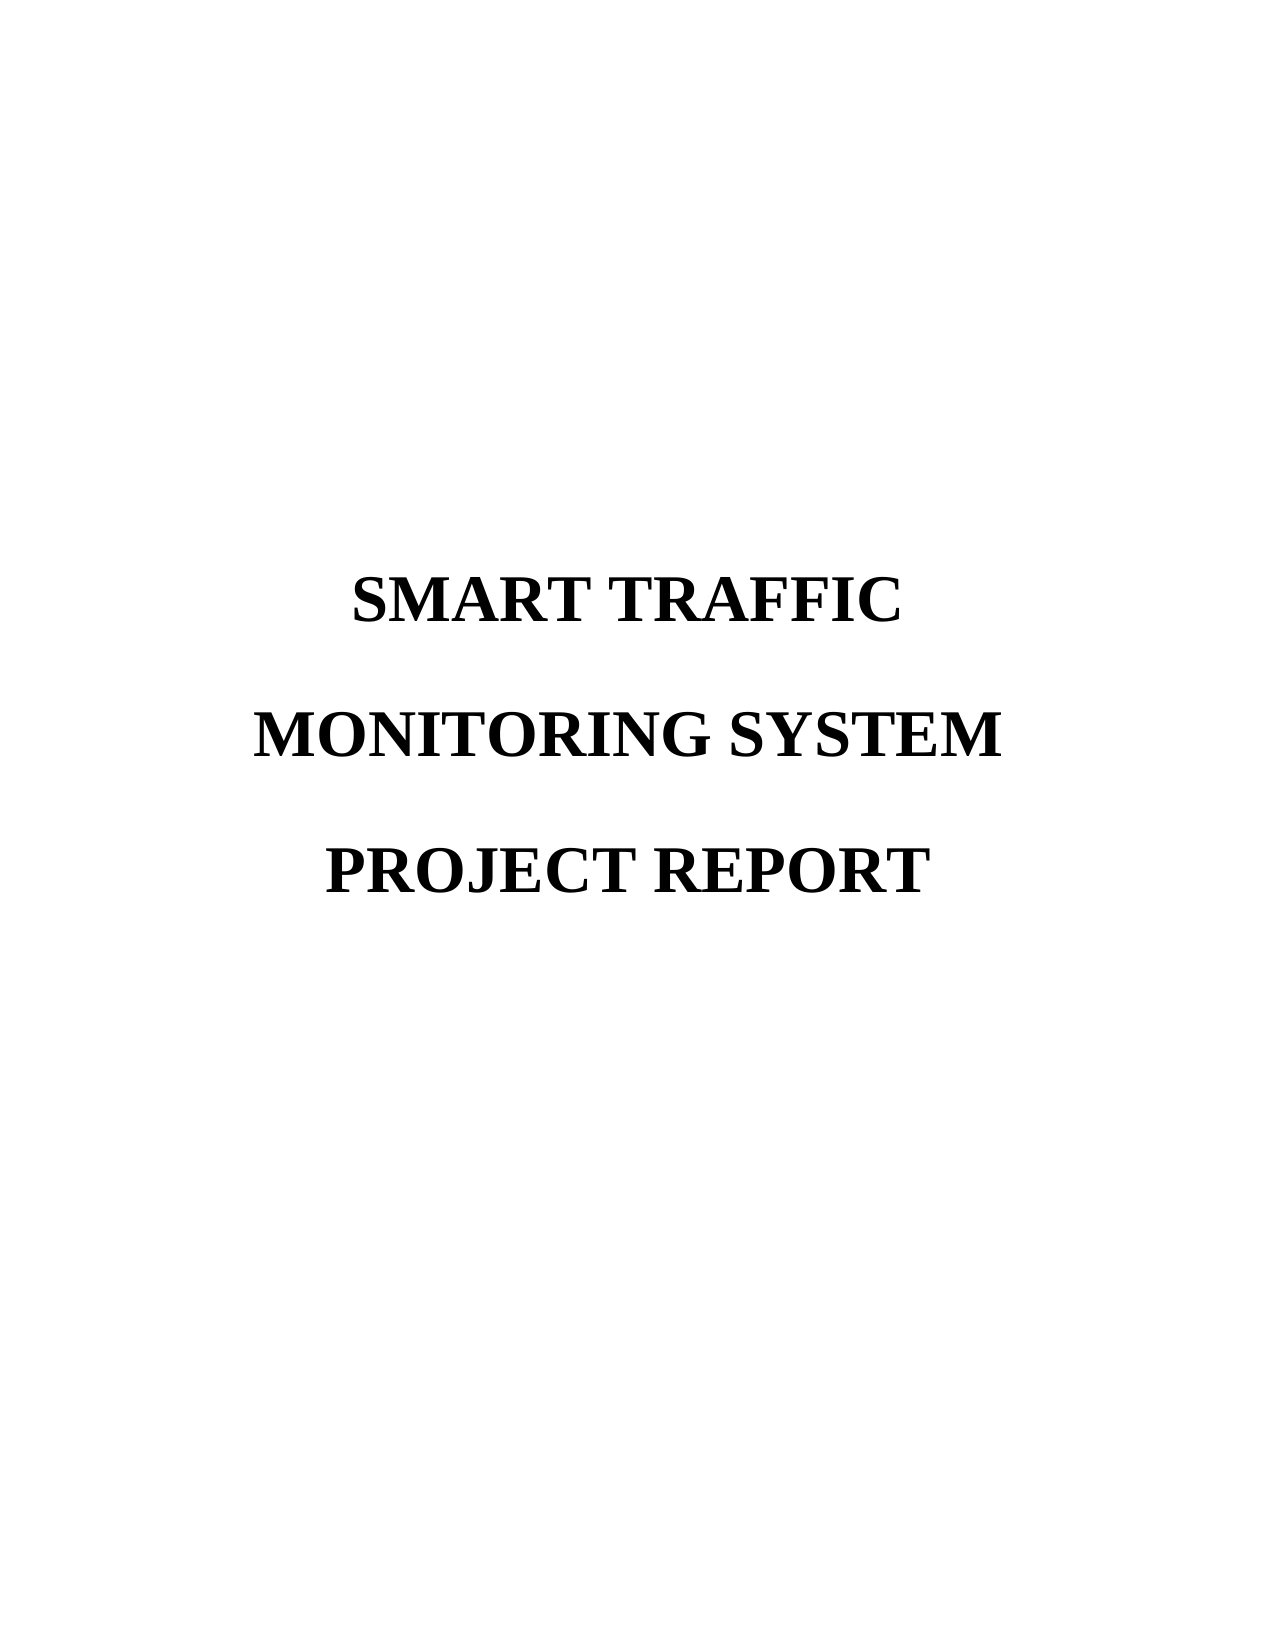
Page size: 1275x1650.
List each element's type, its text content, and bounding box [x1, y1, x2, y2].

text SMART TRAFFIC MONITORING SYSTEM PROJECT REPORT [150, 559, 1106, 907]
